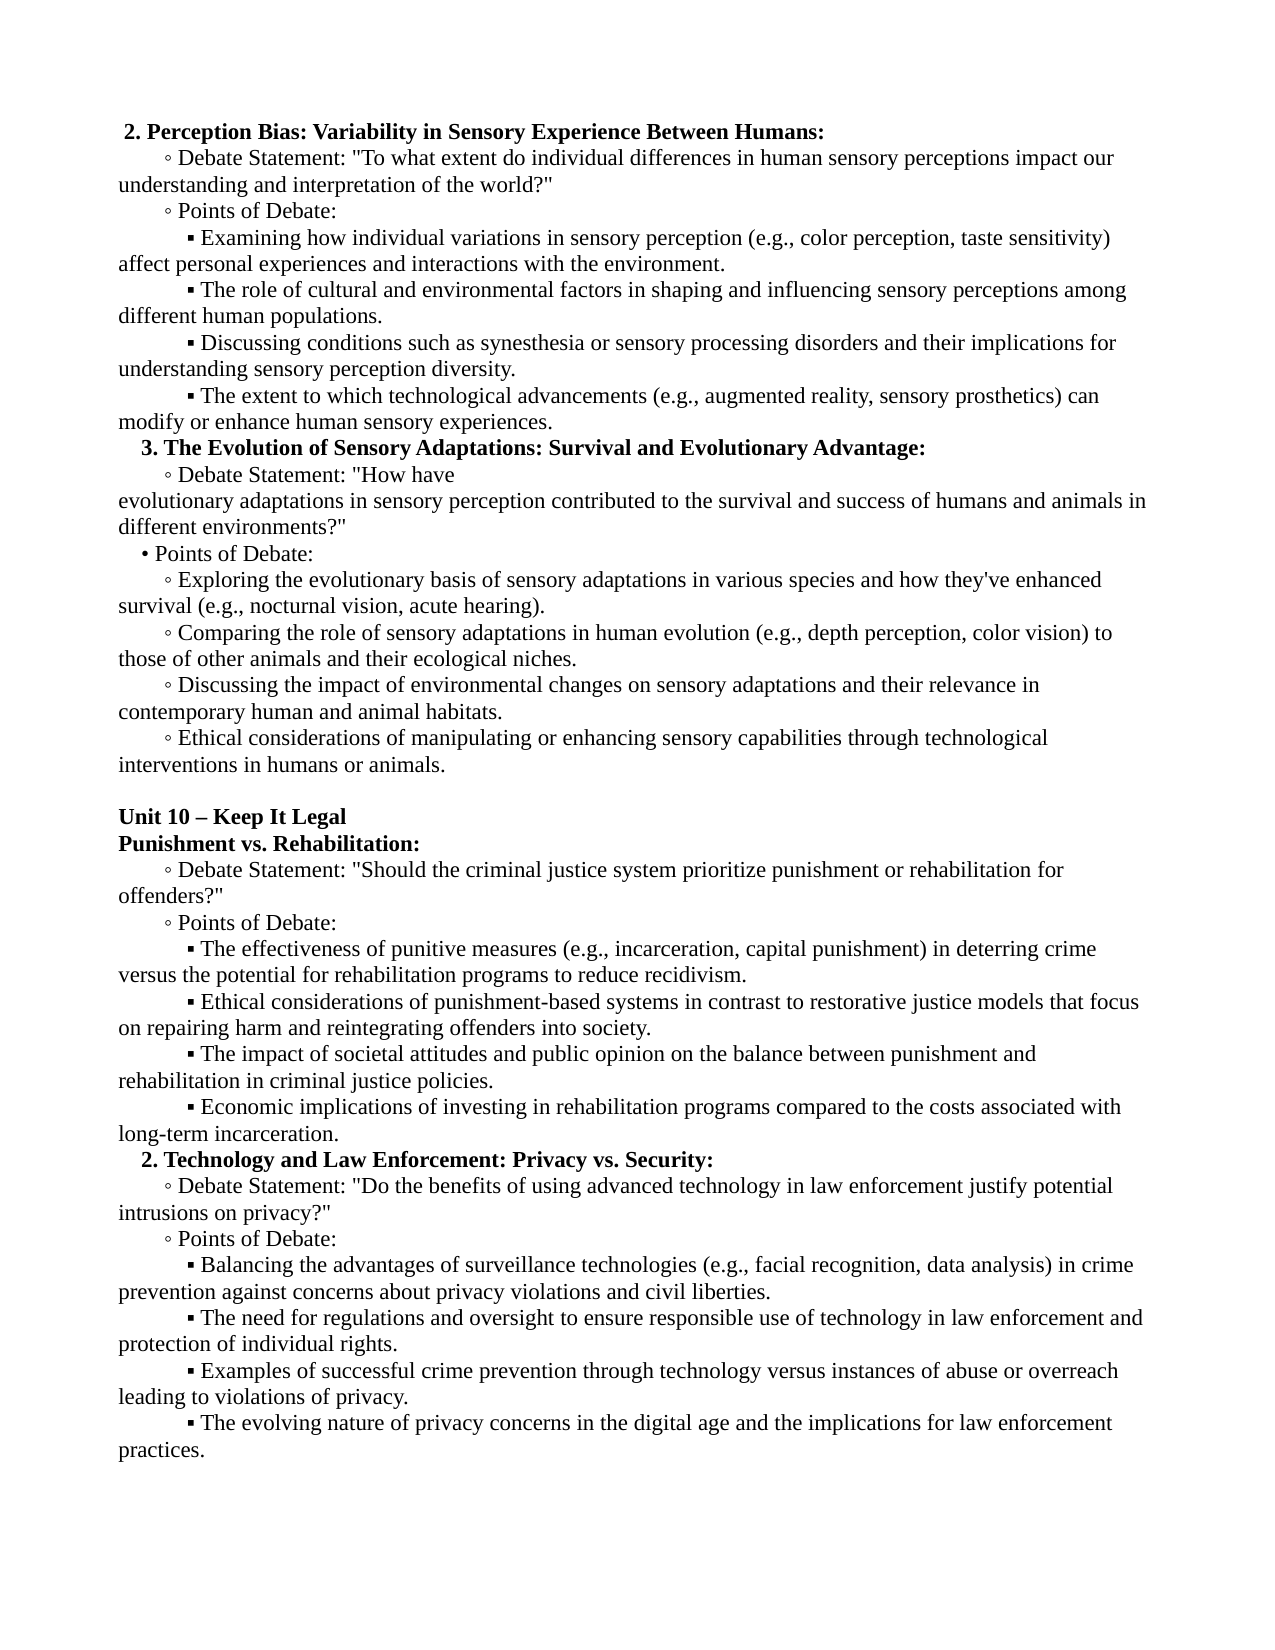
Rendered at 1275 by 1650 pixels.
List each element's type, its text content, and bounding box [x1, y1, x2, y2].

text ◦ Comparing the role of sensory adaptations in human evolution (e.g., depth perception, color vision) to those of other animals and their ecological niches. [118, 619, 1157, 672]
text ▪ The extent to which technological advancements (e.g., augmented reality, sensory prosthetics) can modify or enhance human sensory experiences. [118, 382, 1157, 434]
text Unit 10 – Keep It Legal [118, 803, 1157, 830]
text ◦ Exploring the evolutionary basis of sensory adaptations in various species and how they've enhanced survival (e.g., nocturnal vision, acute hearing). [118, 566, 1157, 619]
text ▪ Ethical considerations of punishment-based systems in contrast to restorative justice models that focus on repairing harm and reintegrating offenders into society. [118, 988, 1157, 1041]
text ▪ The evolving nature of privacy concerns in the digital age and the implications for law enforcement practices. [118, 1409, 1157, 1462]
text ◦ Debate Statement: "Do the benefits of using advanced technology in law enforcement justify potential intrusions on privacy?" [118, 1172, 1157, 1225]
text ▪ Examining how individual variations in sensory perception (e.g., color perception, taste sensitivity) affect personal experiences and interactions with the environment. [118, 223, 1157, 276]
text 2. Perception Bias: Variability in Sensory Experience Between Humans: [118, 118, 1157, 144]
text ◦ Debate Statement: "Should the criminal justice system prioritize punishment or rehabilitation for offenders?" [118, 856, 1157, 909]
text ◦ Debate Statement: "How have [118, 461, 1157, 487]
text ▪ The impact of societal attitudes and public opinion on the balance between punishment and rehabilitation in criminal justice policies. [118, 1041, 1157, 1093]
text ▪ Balancing the advantages of surveillance technologies (e.g., facial recognition, data analysis) in crime prevention against concerns about privacy violations and civil liberties. [118, 1251, 1157, 1304]
text Punishment vs. Rehabilitation: [118, 830, 1157, 856]
text ▪ Examples of successful crime prevention through technology versus instances of abuse or overreach leading to violations of privacy. [118, 1357, 1157, 1409]
text 3. The Evolution of Sensory Adaptations: Survival and Evolutionary Advantage: [118, 434, 1157, 461]
text ◦ Points of Debate: [118, 909, 1157, 935]
text ◦ Debate Statement: "To what extent do individual differences in human sensory perceptions impact our understanding and interpretation of the world?" [118, 144, 1157, 197]
text ▪ Economic implications of investing in rehabilitation programs compared to the costs associated with long-term incarceration. [118, 1093, 1157, 1146]
text ▪ The effectiveness of punitive measures (e.g., incarceration, capital punishment) in deterring crime versus the potential for rehabilitation programs to reduce recidivism. [118, 935, 1157, 988]
text ◦ Ethical considerations of manipulating or enhancing sensory capabilities through technological interventions in humans or animals. [118, 724, 1157, 777]
text • Points of Debate: [118, 540, 1157, 566]
text 2. Technology and Law Enforcement: Privacy vs. Security: [118, 1146, 1157, 1172]
text ▪ The role of cultural and environmental factors in shaping and influencing sensory perceptions among different human populations. [118, 276, 1157, 329]
text ▪ The need for regulations and oversight to ensure responsible use of technology in law enforcement and protection of individual rights. [118, 1304, 1157, 1357]
text ◦ Points of Debate: [118, 197, 1157, 223]
text evolutionary adaptations in sensory perception contributed to the survival and success of humans and animals in different environments?" [118, 487, 1157, 540]
text ▪ Discussing conditions such as synesthesia or sensory processing disorders and their implications for understanding sensory perception diversity. [118, 329, 1157, 382]
text ◦ Discussing the impact of environmental changes on sensory adaptations and their relevance in contemporary human and animal habitats. [118, 672, 1157, 724]
text ◦ Points of Debate: [118, 1225, 1157, 1251]
